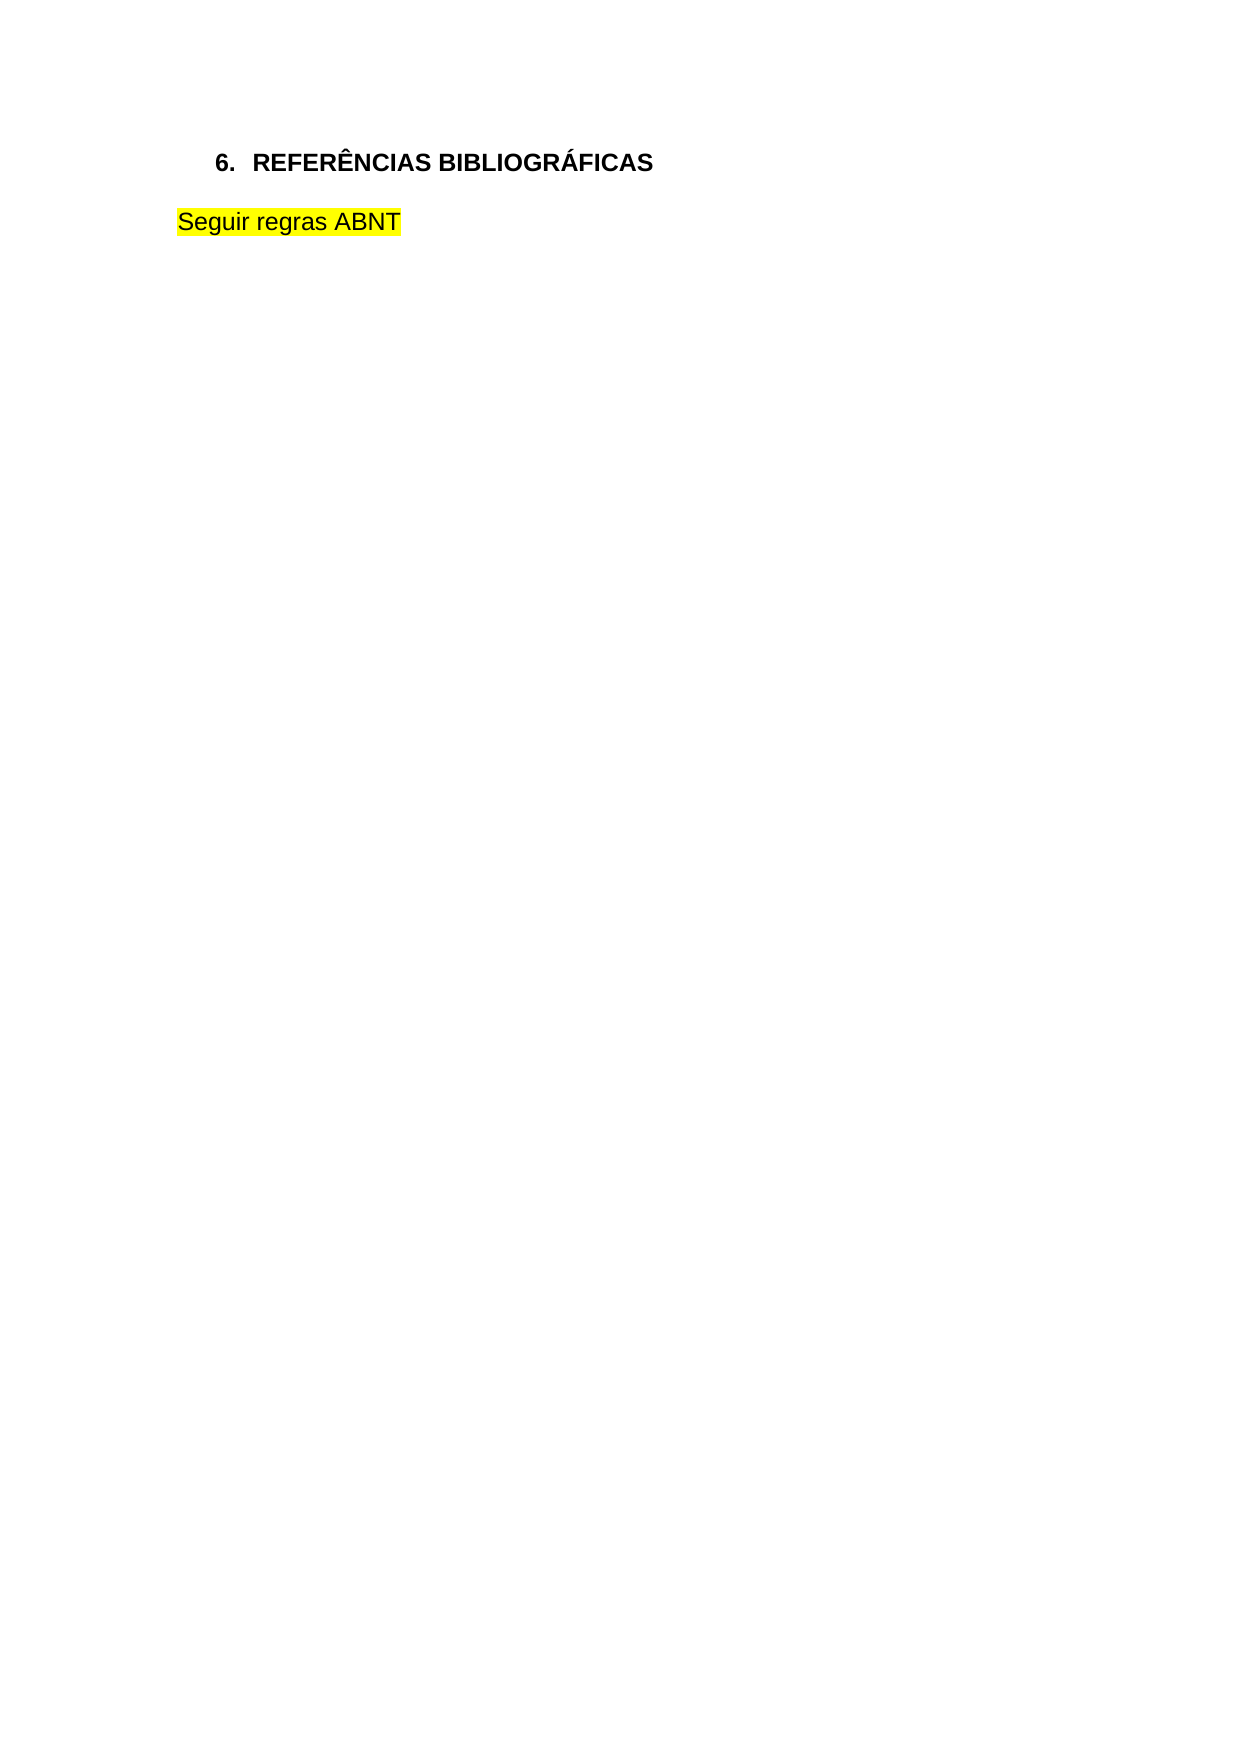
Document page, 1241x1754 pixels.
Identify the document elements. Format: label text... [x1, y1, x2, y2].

text Seguir regras ABNT [177, 207, 1063, 236]
subtitle REFERÊNCIAS BIBLIOGRÁFICAS [215, 148, 1063, 176]
